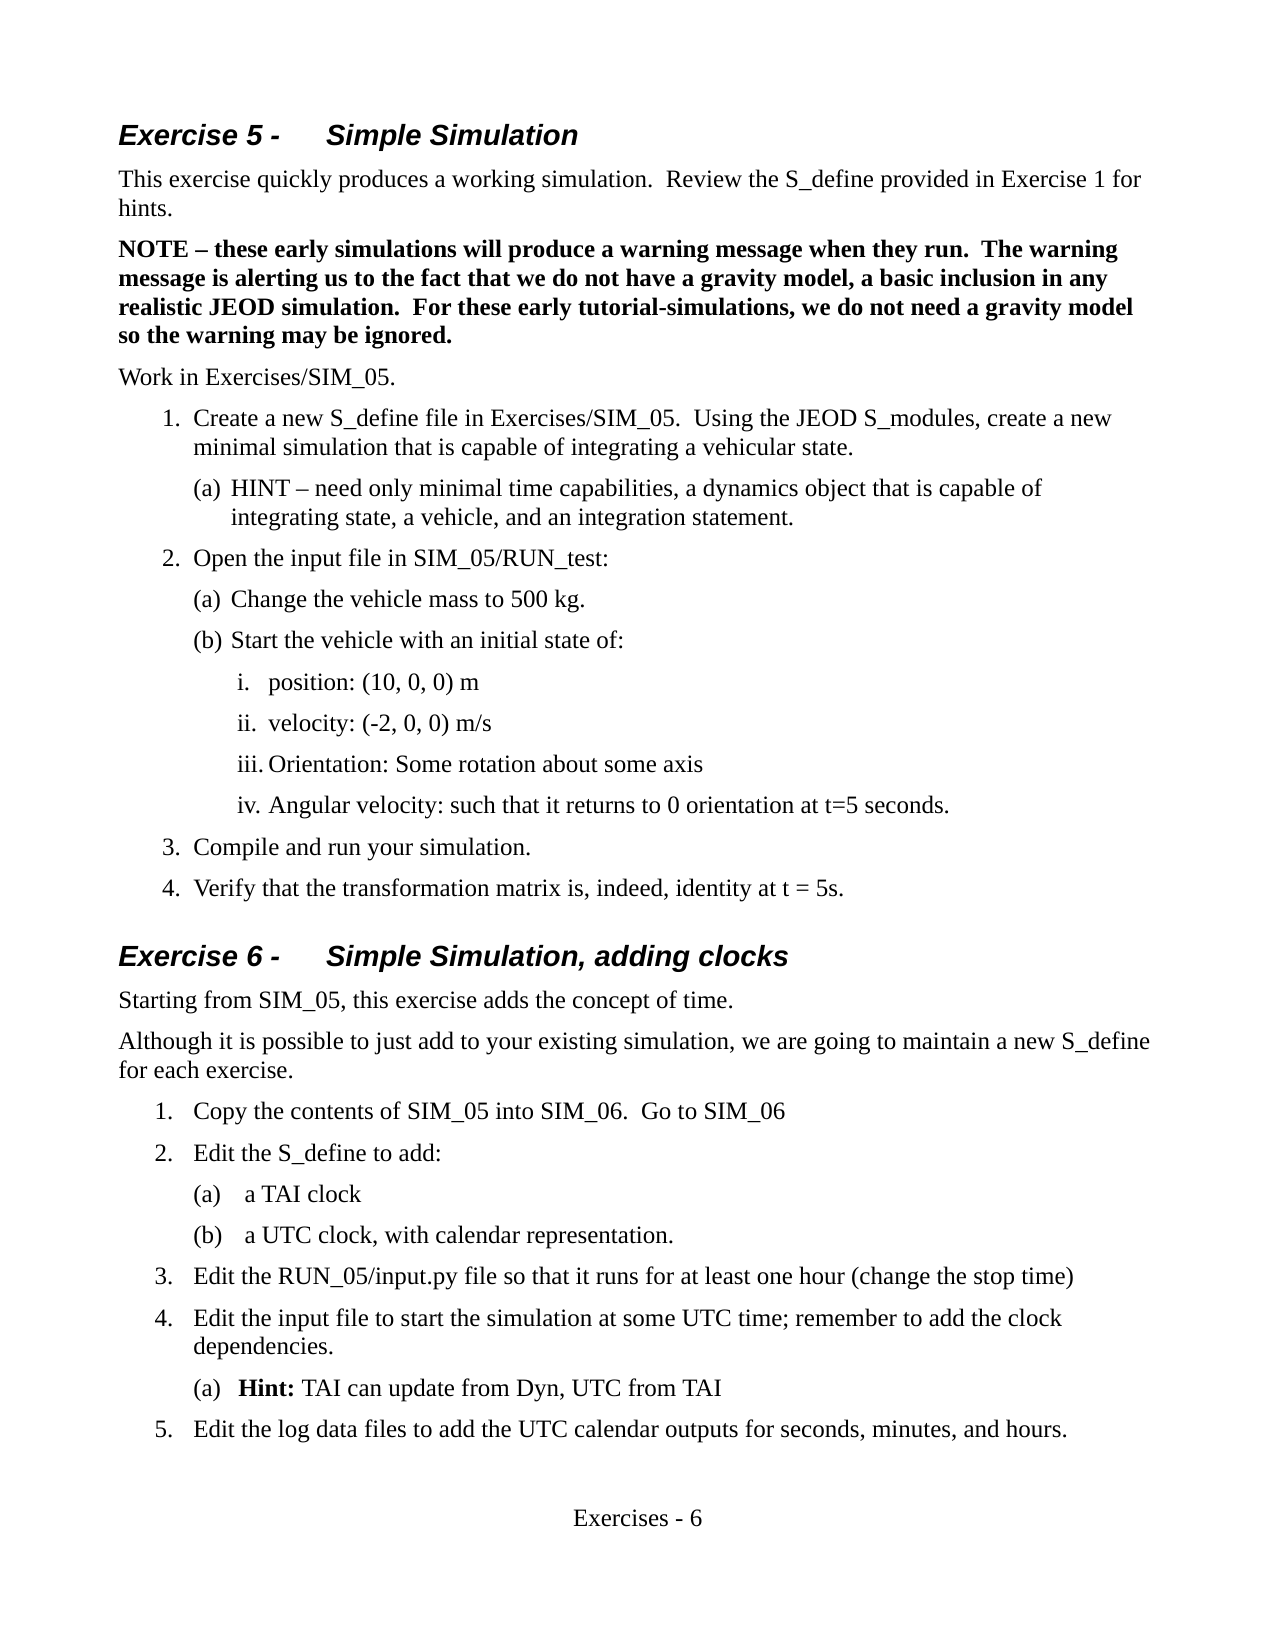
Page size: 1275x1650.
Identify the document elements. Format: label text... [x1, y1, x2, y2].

list Orientation: Some rotation about some axis [231, 749, 1157, 778]
list position: (10, 0, 0) m [231, 667, 1157, 695]
list Although it is possible to just add to your existing simulation, we are going to maintain a new S_define for each exercise. [118, 1026, 1157, 1084]
list Compile and run your simulation. [156, 832, 1157, 860]
text This exercise quickly produces a working simulation. Review the S_define provided in Exercise 1 for hints. [118, 164, 1157, 222]
list Angular velocity: such that it returns to 0 orientation at t=5 seconds. [231, 790, 1157, 819]
text Work in Exercises/SIM_05. [118, 362, 1157, 390]
subtitle Simple Simulation, adding clocks [118, 939, 1157, 973]
list a TAI clock [193, 1179, 1157, 1208]
list a UTC clock, with calendar representation. [193, 1220, 1157, 1249]
list Copy the contents of SIM_05 into SIM_06. Go to SIM_06 [148, 1096, 1157, 1125]
list HINT – need only minimal time capabilities, a dynamics object that is capable of integrating state, a vehicle, and an integration statement. [193, 473, 1157, 530]
list Create a new S_define file in Exercises/SIM_05. Using the JEOD S_modules, create a new minimal simulation that is capable of integrating a vehicular state. [156, 403, 1157, 460]
subtitle Simple Simulation [118, 118, 1157, 152]
list Change the vehicle mass to 500 kg. [193, 584, 1157, 613]
list Starting from SIM_05, this exercise adds the concept of time. [118, 985, 1157, 1014]
text NOTE – these early simulations will produce a warning message when they run. The warning message is alerting us to the fact that we do not have a gravity model, a basic inclusion in any realistic JEOD simulation. For these early tutorial-simulations, we do not need a gravity model so the warning may be ignored. [118, 234, 1157, 349]
list Hint: TAI can update from Dyn, UTC from TAI [193, 1373, 1157, 1401]
list velocity: (-2, 0, 0) m/s [231, 708, 1157, 737]
list Edit the log data files to add the UTC calendar outputs for seconds, minutes, and hours. [148, 1414, 1157, 1443]
list Edit the RUN_05/input.py file so that it runs for at least one hour (change the stop time) [148, 1261, 1157, 1290]
list Edit the S_define to add: [148, 1138, 1157, 1166]
list Start the vehicle with an initial state of: [193, 625, 1157, 654]
list Open the input file in SIM_05/RUN_test: [156, 543, 1157, 572]
list Edit the input file to start the simulation at some UTC time; remember to add the clock dependencies. [148, 1303, 1157, 1360]
list Verify that the transformation matrix is, indeed, identity at t = 5s. [156, 873, 1157, 902]
